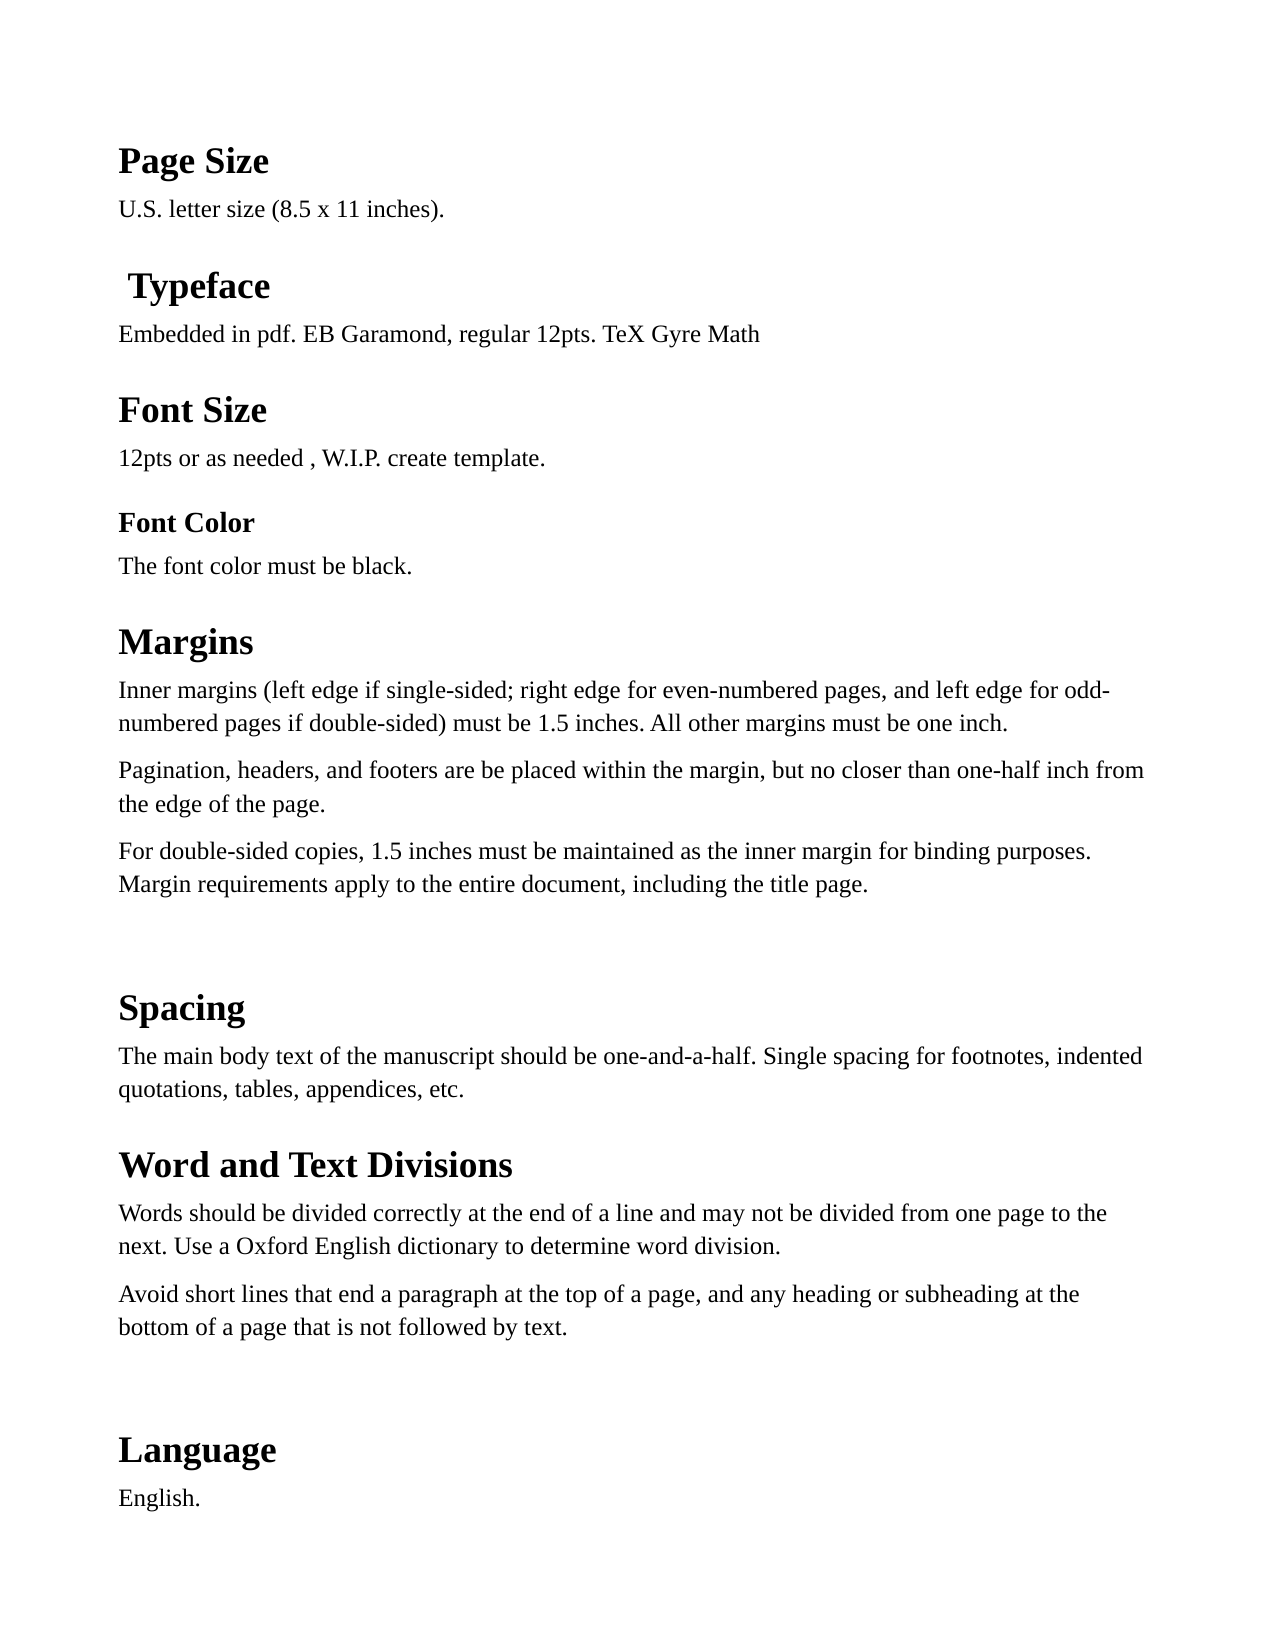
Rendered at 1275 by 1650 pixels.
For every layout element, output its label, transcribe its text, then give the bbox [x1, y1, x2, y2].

text For double-sided copies, 1.5 inches must be maintained as the inner margin for binding purposes. Margin requirements apply to the entire document, including the title page. [118, 836, 1157, 898]
text English. [118, 1483, 1157, 1512]
text The main body text of the manuscript should be one-and-a-half. Single spacing for footnotes, indented quotations, tables, appendices, etc. [118, 1041, 1157, 1103]
text Embedded in pdf. EB Garamond, regular 12pts. TeX Gyre Math [118, 319, 1157, 347]
subtitle Page Size [118, 139, 1157, 182]
subtitle Spacing [118, 985, 1157, 1028]
subtitle Language [118, 1428, 1157, 1471]
text Inner margins (left edge if single-sided; right edge for even-numbered pages, and left edge for odd-numbered pages if double-sided) must be 1.5 inches. All other margins must be one inch. [118, 675, 1157, 737]
text 12pts or as needed , W.I.P. create template. [118, 443, 1157, 471]
text U.S. letter size (8.5 x 11 inches). [118, 194, 1157, 223]
text Pagination, headers, and footers are be placed within the margin, but no closer than one-half inch from the edge of the page. [118, 756, 1157, 817]
subtitle Margins [118, 619, 1157, 662]
subtitle Font Size [118, 387, 1157, 430]
subtitle Word and Text Divisions [118, 1142, 1157, 1186]
text Avoid short lines that end a paragraph at the top of a page, and any heading or subheading at the bottom of a page that is not followed by text. [118, 1279, 1157, 1340]
subtitle Font Color [118, 505, 1157, 538]
text Words should be divided correctly at the end of a line and may not be divided from one page to the next. Use a Oxford English dictionary to determine word division. [118, 1198, 1157, 1260]
subtitle Typeface [118, 263, 1157, 306]
text The font color must be black. [118, 551, 1157, 580]
